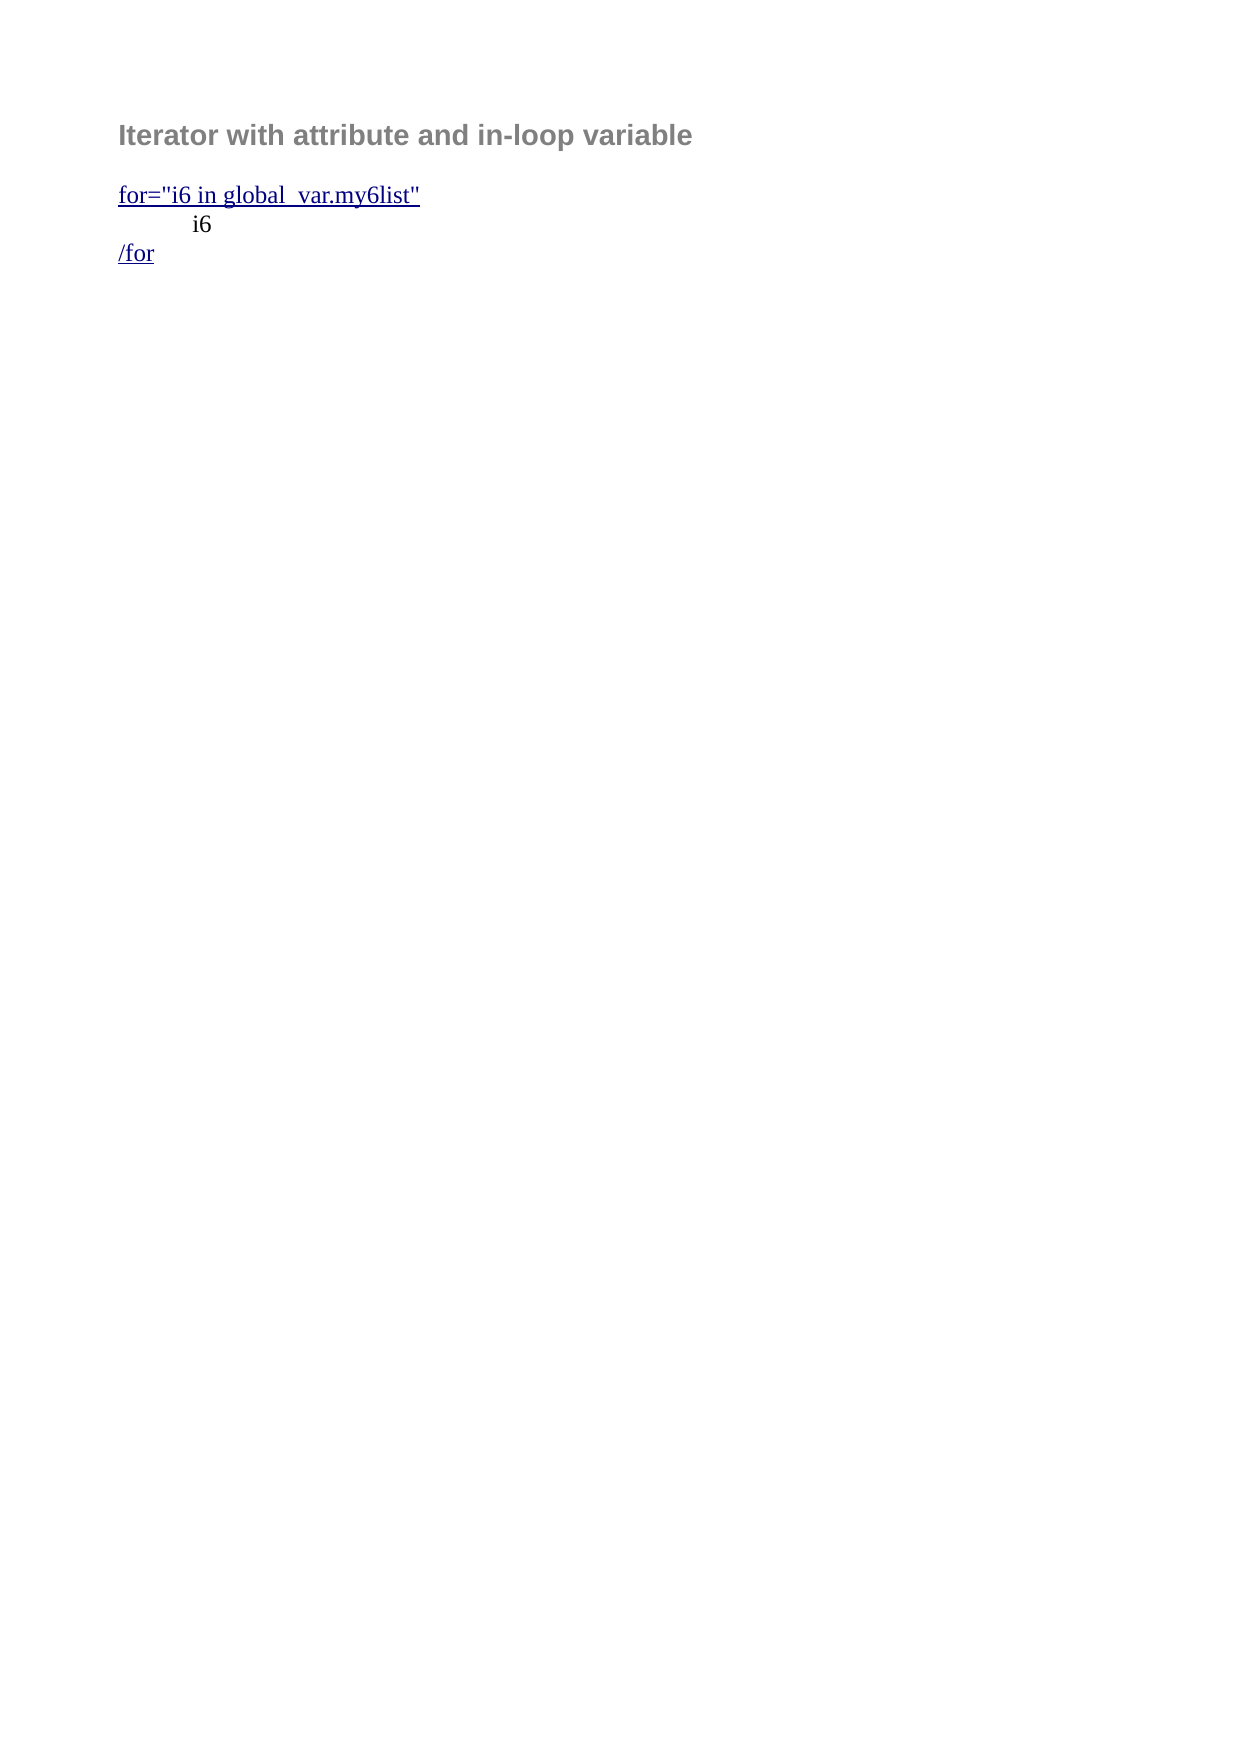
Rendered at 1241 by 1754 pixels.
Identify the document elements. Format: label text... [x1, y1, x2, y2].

text i6 [118, 209, 1122, 238]
text /for [118, 238, 1122, 267]
text for="i6 in global_var.my6list" [118, 180, 1122, 209]
text Iterator with attribute and in-loop variable [118, 118, 1122, 152]
